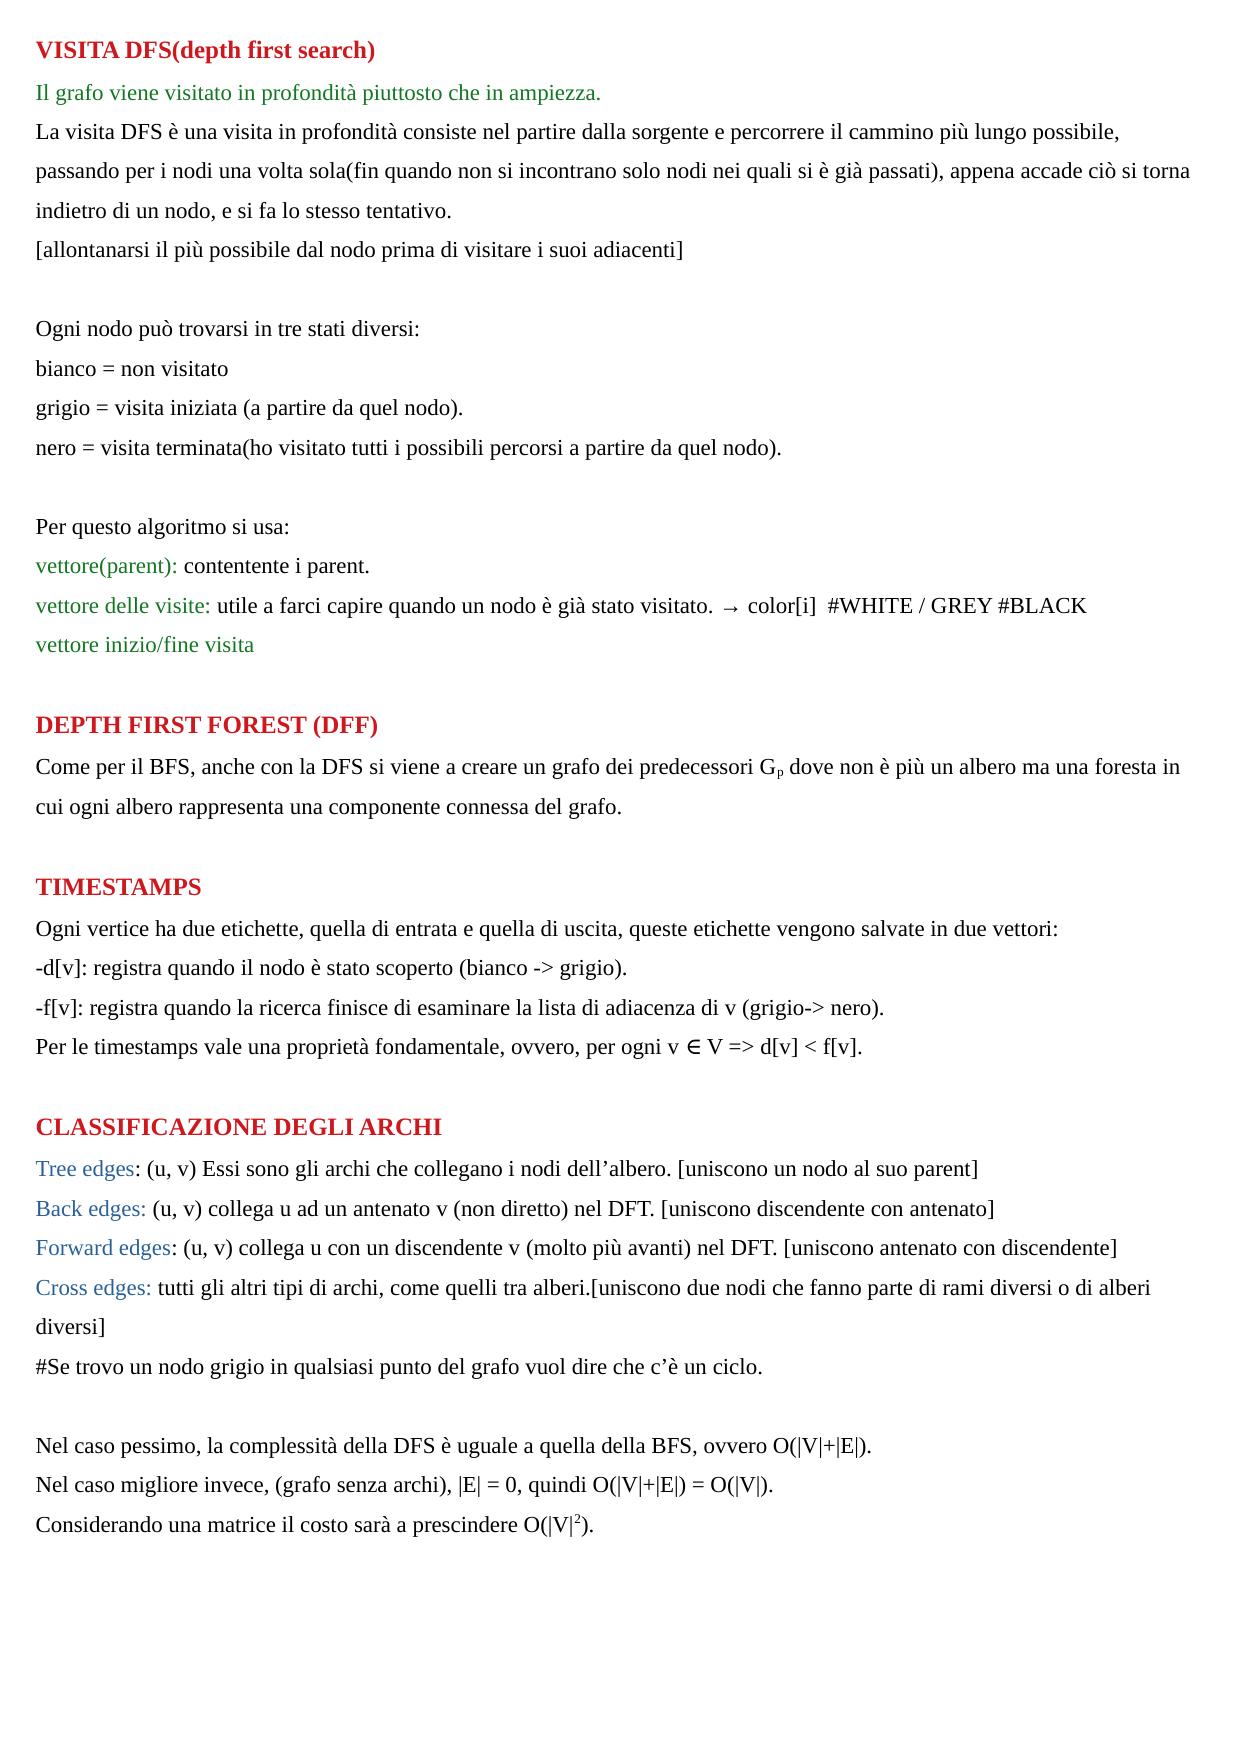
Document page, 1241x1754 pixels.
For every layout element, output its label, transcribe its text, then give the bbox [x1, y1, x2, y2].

text bianco = non visitato [35, 355, 1205, 381]
text Ogni nodo può trovarsi in tre stati diversi: [35, 315, 1205, 342]
text CLASSIFICAZIONE DEGLI ARCHI [35, 1112, 1205, 1141]
text Per le timestamps vale una proprietà fondamentale, ovvero, per ogni v ∈ V => d[v] < f[v]. [35, 1033, 1205, 1060]
text Per questo algoritmo si usa: [35, 513, 1205, 539]
text Ogni vertice ha due etichette, quella di entrata e quella di uscita, queste etichette vengono salvate in due vettori: [35, 915, 1205, 941]
text Tree edges: (u, v) Essi sono gli archi che collegano i nodi dell’albero. [uniscono un nodo al suo parent] [35, 1155, 1205, 1182]
text Come per il BFS, anche con la DFS si viene a creare un grafo dei predecessori Gp dove non è più un albero ma una foresta in cui ogni albero rappresenta una componente connessa del grafo. [35, 753, 1205, 819]
text vettore inizio/fine visita [35, 631, 1205, 658]
text TIMESTAMPS [35, 872, 1205, 901]
text Il grafo viene visitato in profondità piuttosto che in ampiezza. [35, 78, 1205, 105]
text Considerando una matrice il costo sarà a prescindere O(|V|2). [35, 1511, 1205, 1537]
text VISITA DFS(depth first search) [35, 35, 1205, 64]
text Back edges: (u, v) collega u ad un antenato v (non diretto) nel DFT. [uniscono discendente con antenato] [35, 1195, 1205, 1221]
text vettore(parent): contentente i parent. [35, 552, 1205, 579]
text Nel caso pessimo, la complessità della DFS è uguale a quella della BFS, ovvero O(|V|+|E|). [35, 1432, 1205, 1458]
text Cross edges: tutti gli altri tipi di archi, come quelli tra alberi.[uniscono due nodi che fanno parte di rami diversi o di alberi diversi] [35, 1274, 1205, 1340]
text Nel caso migliore invece, (grafo senza archi), |E| = 0, quindi O(|V|+|E|) = O(|V|). [35, 1471, 1205, 1498]
text #Se trovo un nodo grigio in qualsiasi punto del grafo vuol dire che c’è un ciclo. [35, 1353, 1205, 1379]
text -f[v]: registra quando la ricerca finisce di esaminare la lista di adiacenza di v (grigio-> nero). [35, 994, 1205, 1020]
text [allontanarsi il più possibile dal nodo prima di visitare i suoi adiacenti] [35, 236, 1205, 263]
text nero = visita terminata(ho visitato tutti i possibili percorsi a partire da quel nodo). [35, 434, 1205, 460]
text Forward edges: (u, v) collega u con un discendente v (molto più avanti) nel DFT. [uniscono antenato con discendente] [35, 1234, 1205, 1261]
text grigio = visita iniziata (a partire da quel nodo). [35, 394, 1205, 421]
text vettore delle visite: utile a farci capire quando un nodo è già stato visitato. → color[i] #WHITE / GREY #BLACK [35, 592, 1205, 618]
text La visita DFS è una visita in profondità consiste nel partire dalla sorgente e percorrere il cammino più lungo possibile, passando per i nodi una volta sola(fin quando non si incontrano solo nodi nei quali si è già passati), appena accade ciò si torna indietro di un nodo, e si fa lo stesso tentativo. [35, 118, 1205, 223]
text DEPTH FIRST FOREST (DFF) [35, 710, 1205, 739]
text -d[v]: registra quando il nodo è stato scoperto (bianco -> grigio). [35, 954, 1205, 981]
